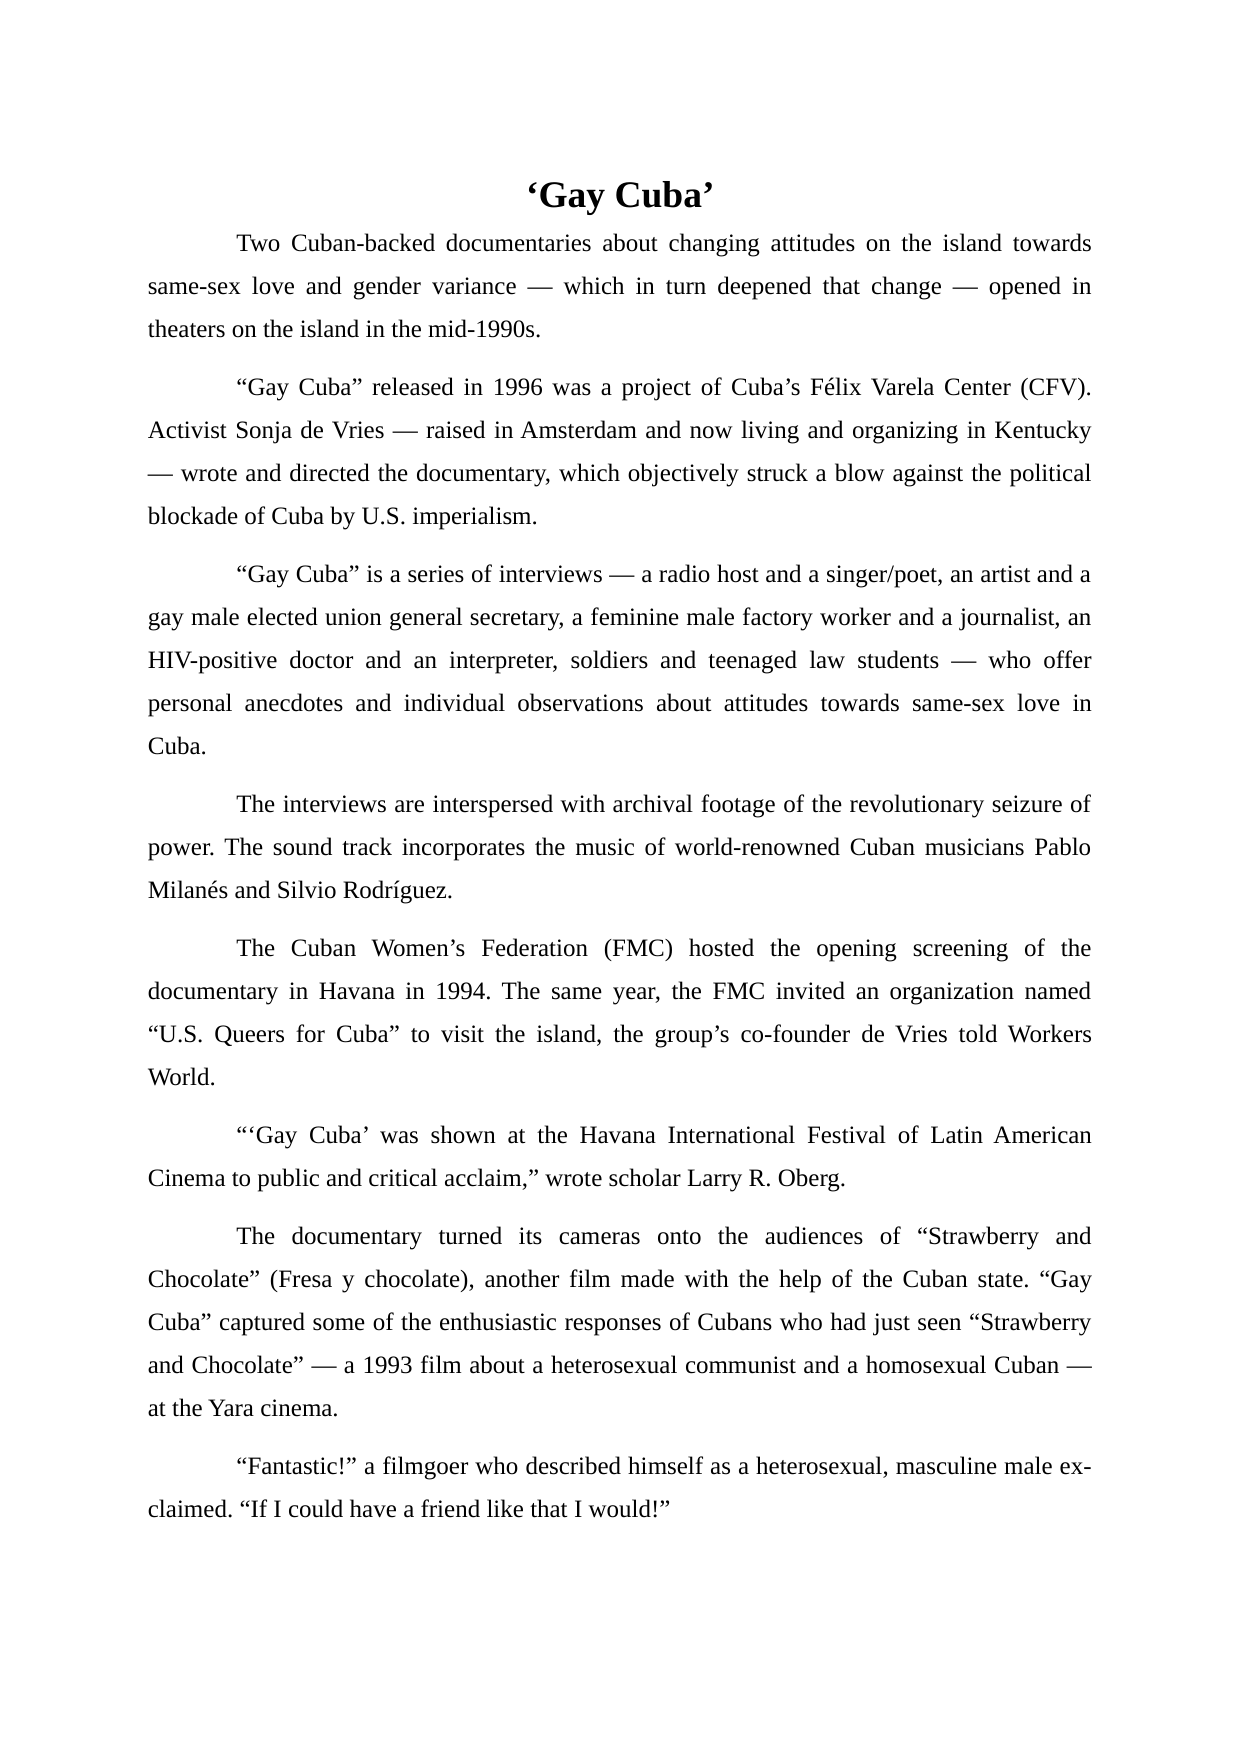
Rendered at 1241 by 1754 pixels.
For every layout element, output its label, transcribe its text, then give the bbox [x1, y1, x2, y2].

text The Cuban Women’s Federation (FMC) hosted the opening screening of the documentary in Havana in 1994. The same year, the FMC invited an organization named “U.S. Queers for Cuba” to visit the island, the group’s co-founder de Vries told Workers World. [148, 933, 1093, 1091]
text “Gay Cuba” released in 1996 was a project of Cuba’s Félix Varela Center (CFV). Activist Sonja de Vries — raised in Amsterdam and now living and organizing in Kentucky — wrote and directed the documentary, which objectively struck a blow against the political blockade of Cuba by U.S. imperialism. [148, 372, 1093, 530]
text “Gay Cuba” is a series of interviews — a radio host and a singer/poet, an artist and a gay male elected union general secretary, a feminine male factory worker and a journalist, an HIV-positive doctor and an interpreter, soldiers and teenaged law students — who offer personal anecdotes and individual observations about attitudes towards same-sex love in Cuba. [148, 559, 1093, 760]
text The documentary turned its cameras onto the audiences of “Strawberry and Chocolate” (Fresa y chocolate), another film made with the help of the Cuban state. “Gay Cuba” captured some of the enthusiastic responses of Cubans who had just seen “Strawberry and Chocolate” — a 1993 film about a heterosexual communist and a homosexual Cuban — at the Yara cinema. [148, 1221, 1093, 1422]
subtitle ‘Gay Cuba’ [148, 172, 1093, 216]
text The interviews are interspersed with archival footage of the revolutionary seizure of power. The sound track incorporates the music of world-renowned Cuban musicians Pablo Milanés and Silvio Rodríguez. [148, 789, 1093, 904]
text “‘Gay Cuba’ was shown at the Havana International Festival of Latin American Cinema to public and critical acclaim,” wrote scholar Larry R. Oberg. [148, 1120, 1093, 1192]
text “Fantastic!” a filmgoer who described himself as a heterosexual, masculine male ex-claimed. “If I could have a friend like that I would!” [148, 1451, 1093, 1523]
text Two Cuban-backed documentaries about changing attitudes on the island towards same-sex love and gender variance — which in turn deepened that change — opened in theaters on the island in the mid-1990s. [148, 228, 1093, 343]
